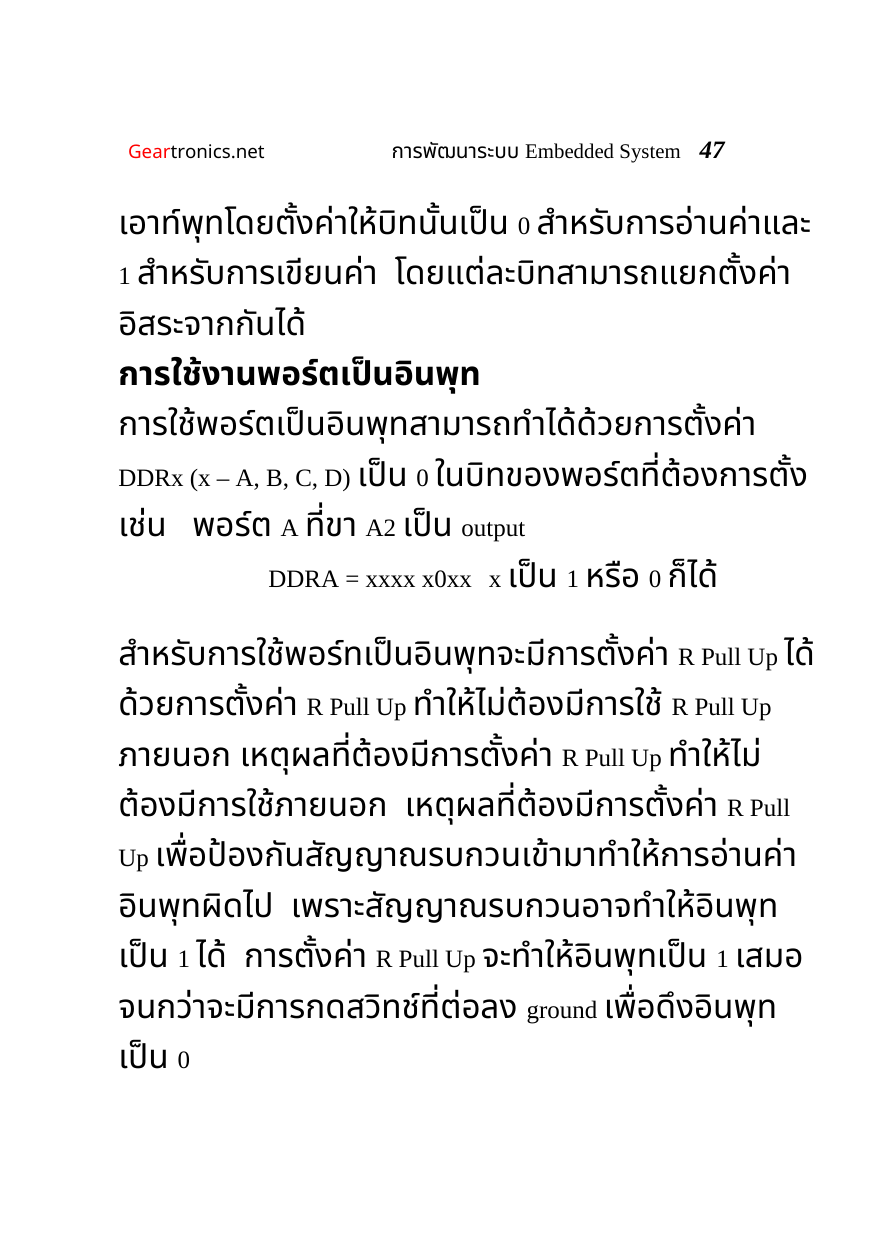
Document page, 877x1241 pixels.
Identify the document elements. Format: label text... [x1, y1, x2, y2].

text DDRA = xxxx x0xx x เป็น 1 หรือ 0 ก็ได้ [193, 552, 818, 602]
text เอาท์พุทโดยตั้งค่าให้บิทนั้นเป็น 0 สำหรับการอ่านค่าและ 1 สำหรับการเขียนค่า โดยแต่ละบิทสามารถแยกตั้งค่าอิสระจากกันได้ [118, 199, 818, 350]
text การใช้งานพอร์ตเป็นอินพุท [118, 350, 818, 400]
text การใช้พอร์ตเป็นอินพุทสามารถทำได้ด้วยการตั้งค่า DDRx (x – A, B, C, D) เป็น 0 ในบิทของพอร์ตที่ต้องการตั้ง เช่น พอร์ต A ที่ขา A2 เป็น output [118, 400, 818, 552]
text สำหรับการใช้พอร์ทเป็นอินพุทจะมีการตั้งค่า R Pull Up ได้ด้วยการตั้งค่า R Pull Up ทำให้ไม่ต้องมีการใช้ R Pull Up ภายนอก เหตุผลที่ต้องมีการตั้งค่า R Pull Up ทำให้ไม่ต้องมีการใช้ภายนอก เหตุผลที่ต้องมีการตั้งค่า R Pull Up เพื่อป้องกันสัญญาณรบกวนเข้ามาทำให้การอ่านค่าอินพุทผิดไป เพราะสัญญาณรบกวนอาจทำให้อินพุทเป็น 1 ได้ การตั้งค่า R Pull Up จะทำให้อินพุทเป็น 1 เสมอจนกว่าจะมีการกดสวิทช์ที่ต่อลง ground เพื่อดึงอินพุทเป็น 0 [118, 630, 818, 1083]
